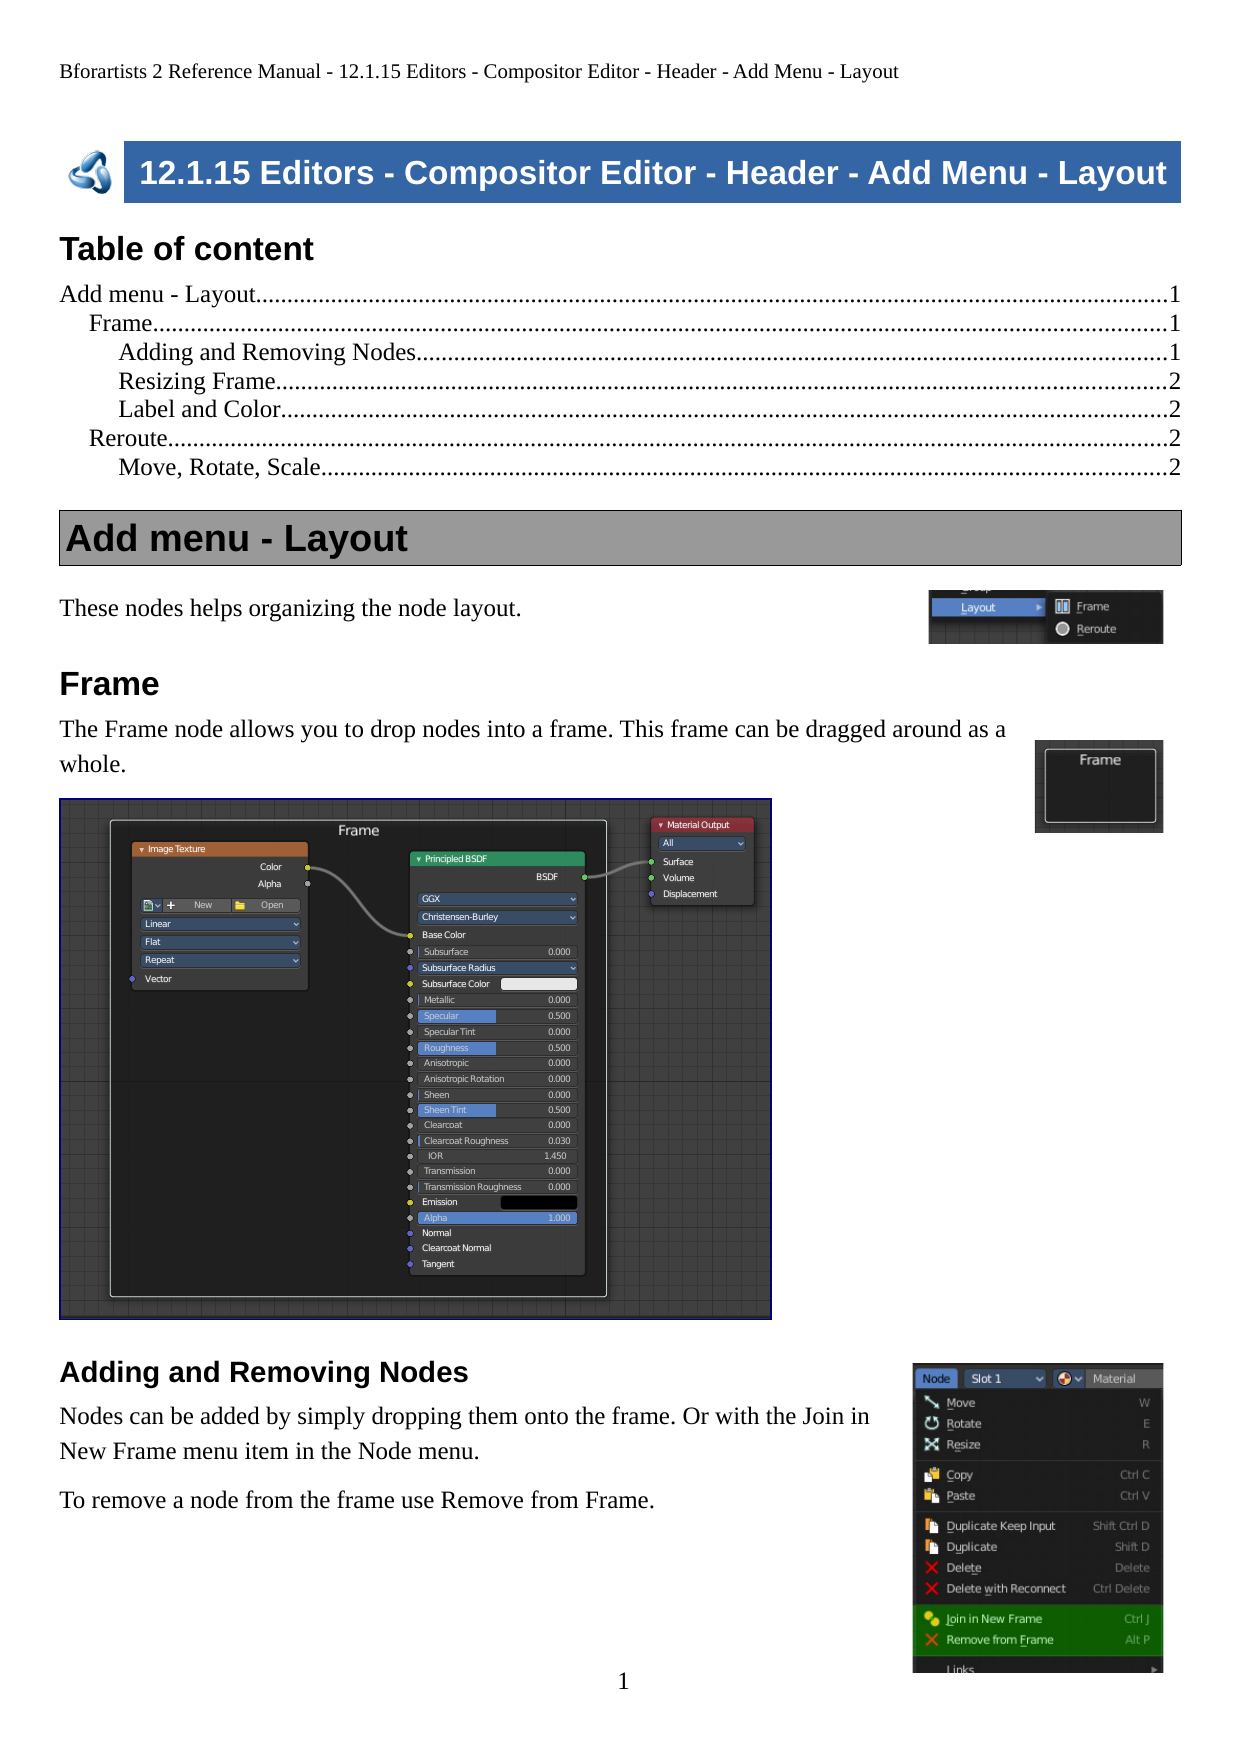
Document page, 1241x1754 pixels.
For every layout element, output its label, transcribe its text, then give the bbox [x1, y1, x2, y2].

picture [61, 800, 770, 1319]
text Reroute 2 [88, 423, 1181, 452]
subtitle Table of content [59, 228, 1181, 267]
text Label and Color 2 [118, 394, 1181, 423]
text Nodes can be added by simply dropping them onto the frame. Or with the Join in New Frame menu item in the Node menu. [59, 1401, 912, 1464]
picture [65, 147, 114, 197]
text Move, Rotate, Scale 2 [118, 452, 1181, 481]
text Frame 1 [88, 308, 1181, 337]
text To remove a node from the frame use Remove from Frame. [59, 1485, 912, 1514]
table_header 12.1.15 Editors - Compositor Editor - Header - Add Menu - Layout [124, 141, 1181, 203]
text These nodes helps organizing the node layout. [59, 593, 928, 622]
table_header Add menu - Layout [60, 511, 1181, 565]
text Resizing Frame 2 [118, 366, 1181, 394]
subtitle Frame [59, 663, 1181, 702]
text Adding and Removing Nodes 1 [118, 337, 1181, 366]
table_header [59, 141, 124, 203]
picture [912, 1363, 1164, 1673]
text The Frame node allows you to drop nodes into a frame. This frame can be dragged around as a whole. [59, 714, 1181, 778]
text Add menu - Layout 1 [59, 279, 1181, 308]
subtitle Adding and Removing Nodes [59, 1355, 1181, 1389]
picture [1034, 740, 1164, 833]
picture [928, 590, 1164, 644]
